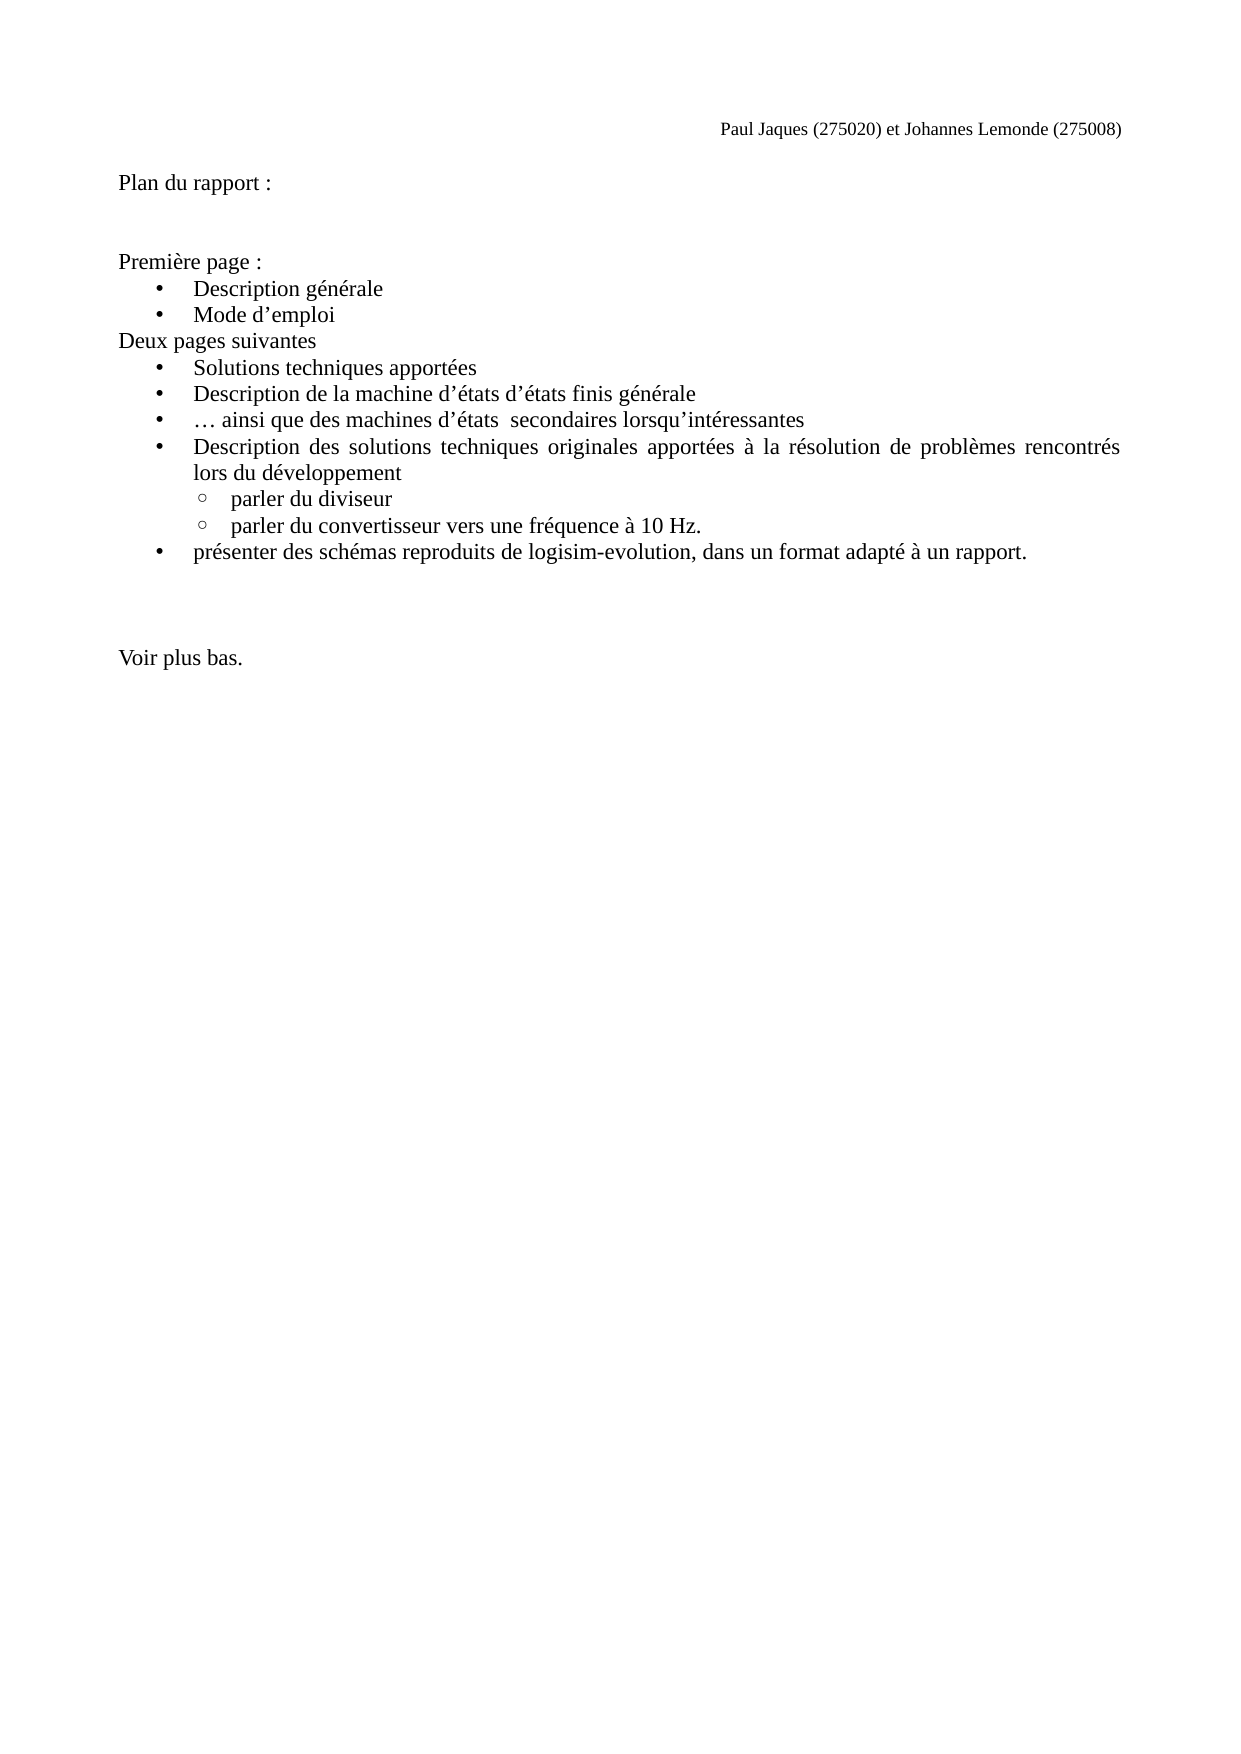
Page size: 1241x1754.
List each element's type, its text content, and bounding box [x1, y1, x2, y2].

list Description des solutions techniques originales apportées à la résolution de problèmes rencontrés lors du développement [156, 433, 1122, 485]
list … ainsi que des machines d’états secondaires lorsqu’intéressantes [156, 406, 1122, 433]
text Première page : [118, 248, 1122, 274]
list Description de la machine d’états d’états finis générale [156, 380, 1122, 406]
list parler du diviseur [193, 485, 1122, 512]
list Description générale [156, 274, 1122, 301]
text Deux pages suivantes [118, 327, 1122, 354]
list parler du convertisseur vers une fréquence à 10 Hz. [193, 512, 1122, 538]
text Plan du rapport : [118, 169, 1122, 196]
list présenter des schémas reproduits de logisim-evolution, dans un format adapté à un rapport. [156, 538, 1122, 564]
text Voir plus bas. [118, 643, 1122, 670]
list Solutions techniques apportées [156, 354, 1122, 380]
list Mode d’emploi [156, 301, 1122, 327]
